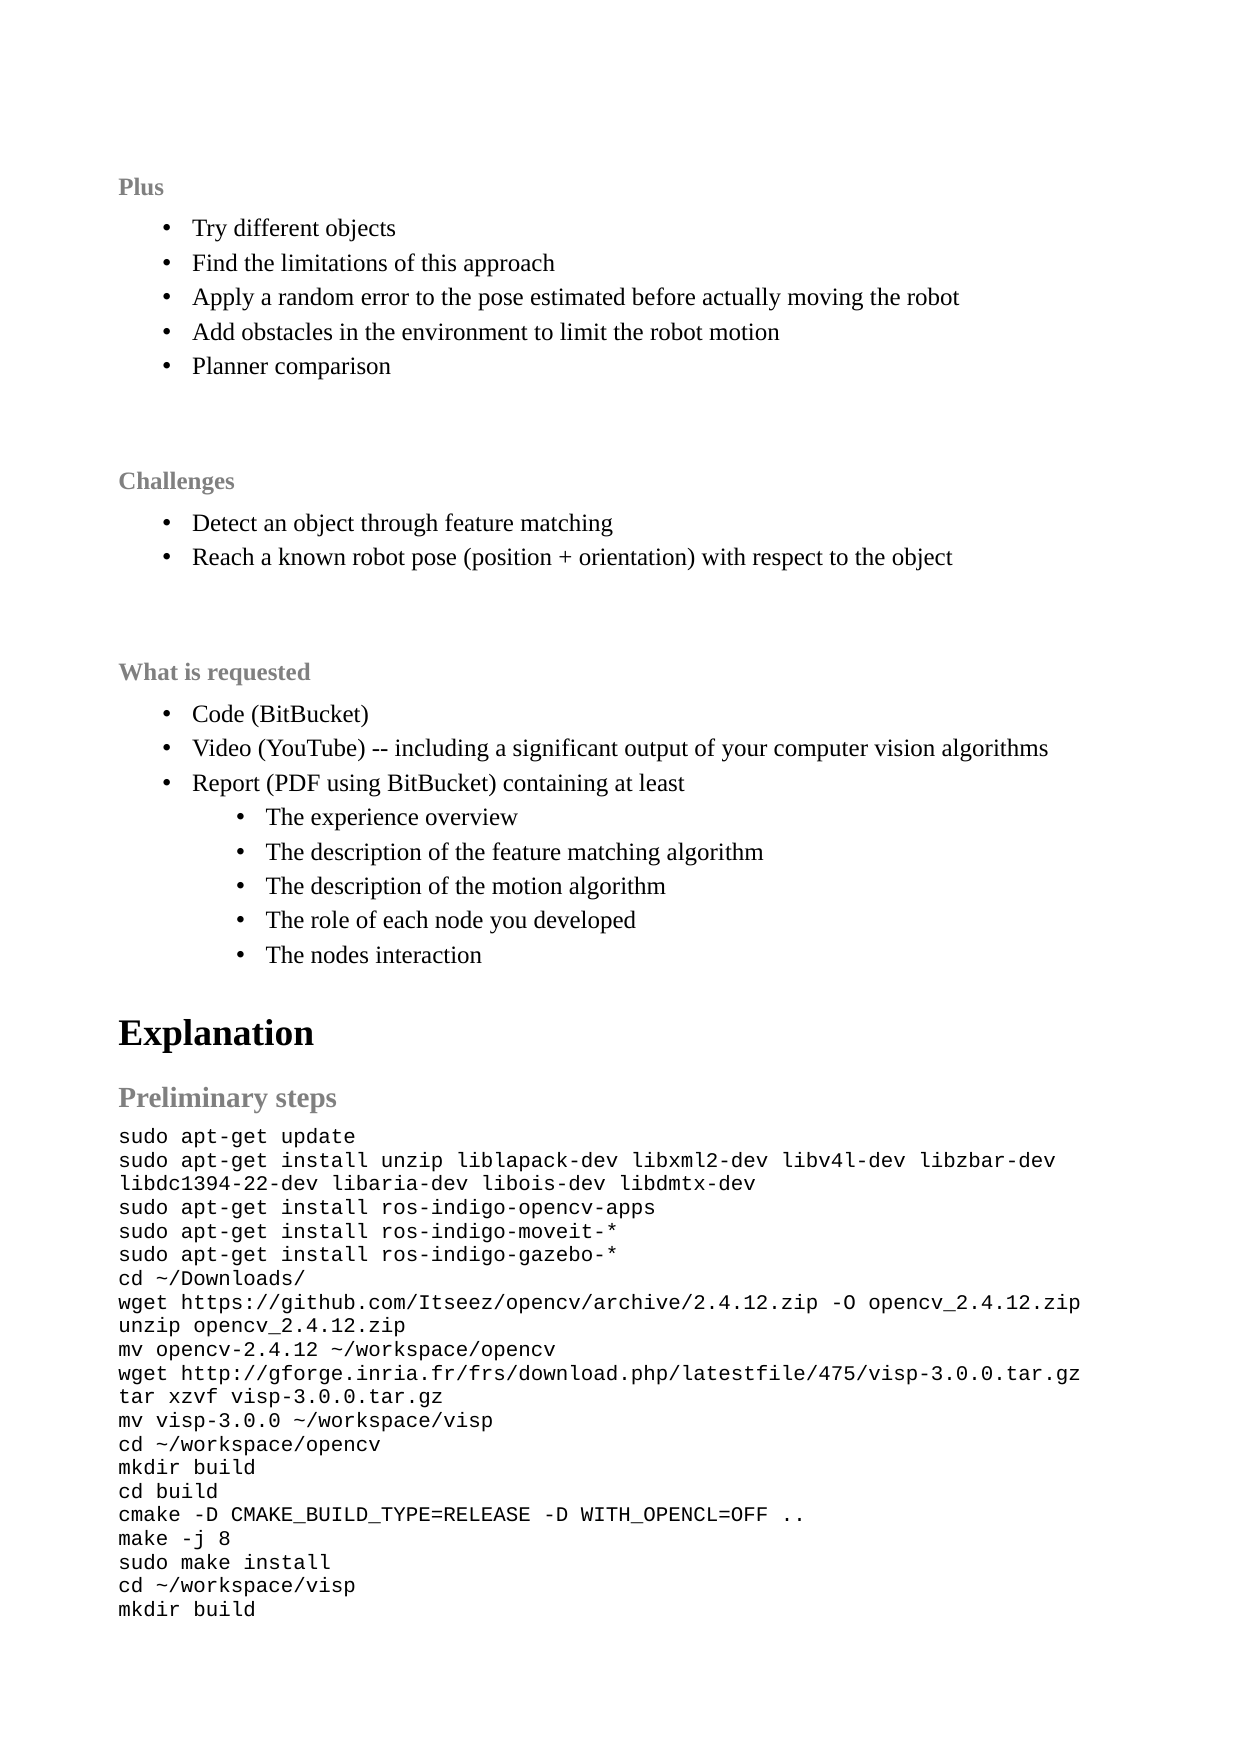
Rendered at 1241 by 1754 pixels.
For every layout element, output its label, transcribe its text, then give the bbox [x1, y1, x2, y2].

list Find the limitations of this approach [162, 248, 1122, 276]
list The description of the feature matching algorithm [236, 837, 1122, 865]
text cd ~/Downloads/ [118, 1268, 1122, 1292]
text sudo apt-get install unzip liblapack-dev libxml2-dev libv4l-dev libzbar-dev libdc1394-22-dev libaria-dev libois-dev libdmtx-dev [118, 1150, 1122, 1197]
list The experience overview [236, 802, 1122, 831]
text sudo apt-get install ros-indigo-opencv-apps [118, 1197, 1122, 1221]
text sudo apt-get install ros-indigo-moveit-* [118, 1221, 1122, 1244]
text cd ~/workspace/visp [118, 1575, 1122, 1599]
subtitle Plus [118, 172, 1122, 201]
list Apply a random error to the pose estimated before actually moving the robot [162, 282, 1122, 311]
list Planner comparison [162, 351, 1122, 380]
text sudo apt-get install ros-indigo-gazebo-* [118, 1244, 1122, 1268]
text tar xzvf visp-3.0.0.tar.gz [118, 1386, 1122, 1410]
list The nodes interaction [236, 940, 1122, 969]
text cd ~/workspace/opencv [118, 1433, 1122, 1457]
text sudo make install [118, 1552, 1122, 1575]
text wget https://github.com/Itseez/opencv/archive/2.4.12.zip -O opencv_2.4.12.zip [118, 1292, 1122, 1315]
text mv visp-3.0.0 ~/workspace/visp [118, 1410, 1122, 1433]
subtitle What is requested [118, 657, 1122, 686]
text cmake -D CMAKE_BUILD_TYPE=RELEASE -D WITH_OPENCL=OFF .. [118, 1504, 1122, 1528]
text make -j 8 [118, 1528, 1122, 1552]
list Try different objects [162, 213, 1122, 242]
list Reach a known robot pose (position + orientation) with respect to the object [162, 542, 1122, 571]
text mv opencv-2.4.12 ~/workspace/opencv [118, 1339, 1122, 1363]
text wget http://gforge.inria.fr/frs/download.php/latestfile/475/visp-3.0.0.tar.gz [118, 1363, 1122, 1386]
list Add obstacles in the environment to limit the robot motion [162, 317, 1122, 345]
text mkdir build [118, 1457, 1122, 1481]
list Report (PDF using BitBucket) containing at least [162, 768, 1122, 796]
subtitle Challenges [118, 466, 1122, 495]
text sudo apt-get update [118, 1126, 1122, 1150]
text mkdir build [118, 1599, 1122, 1623]
subtitle Preliminary steps [118, 1080, 1122, 1114]
list Code (BitBucket) [162, 699, 1122, 727]
text cd build [118, 1481, 1122, 1504]
list Detect an object through feature matching [162, 508, 1122, 536]
text unzip opencv_2.4.12.zip [118, 1315, 1122, 1339]
list The description of the motion algorithm [236, 871, 1122, 900]
subtitle Explanation [118, 1010, 1122, 1053]
list The role of each node you developed [236, 906, 1122, 934]
list Video (YouTube) -- including a significant output of your computer vision algorithms [162, 733, 1122, 762]
